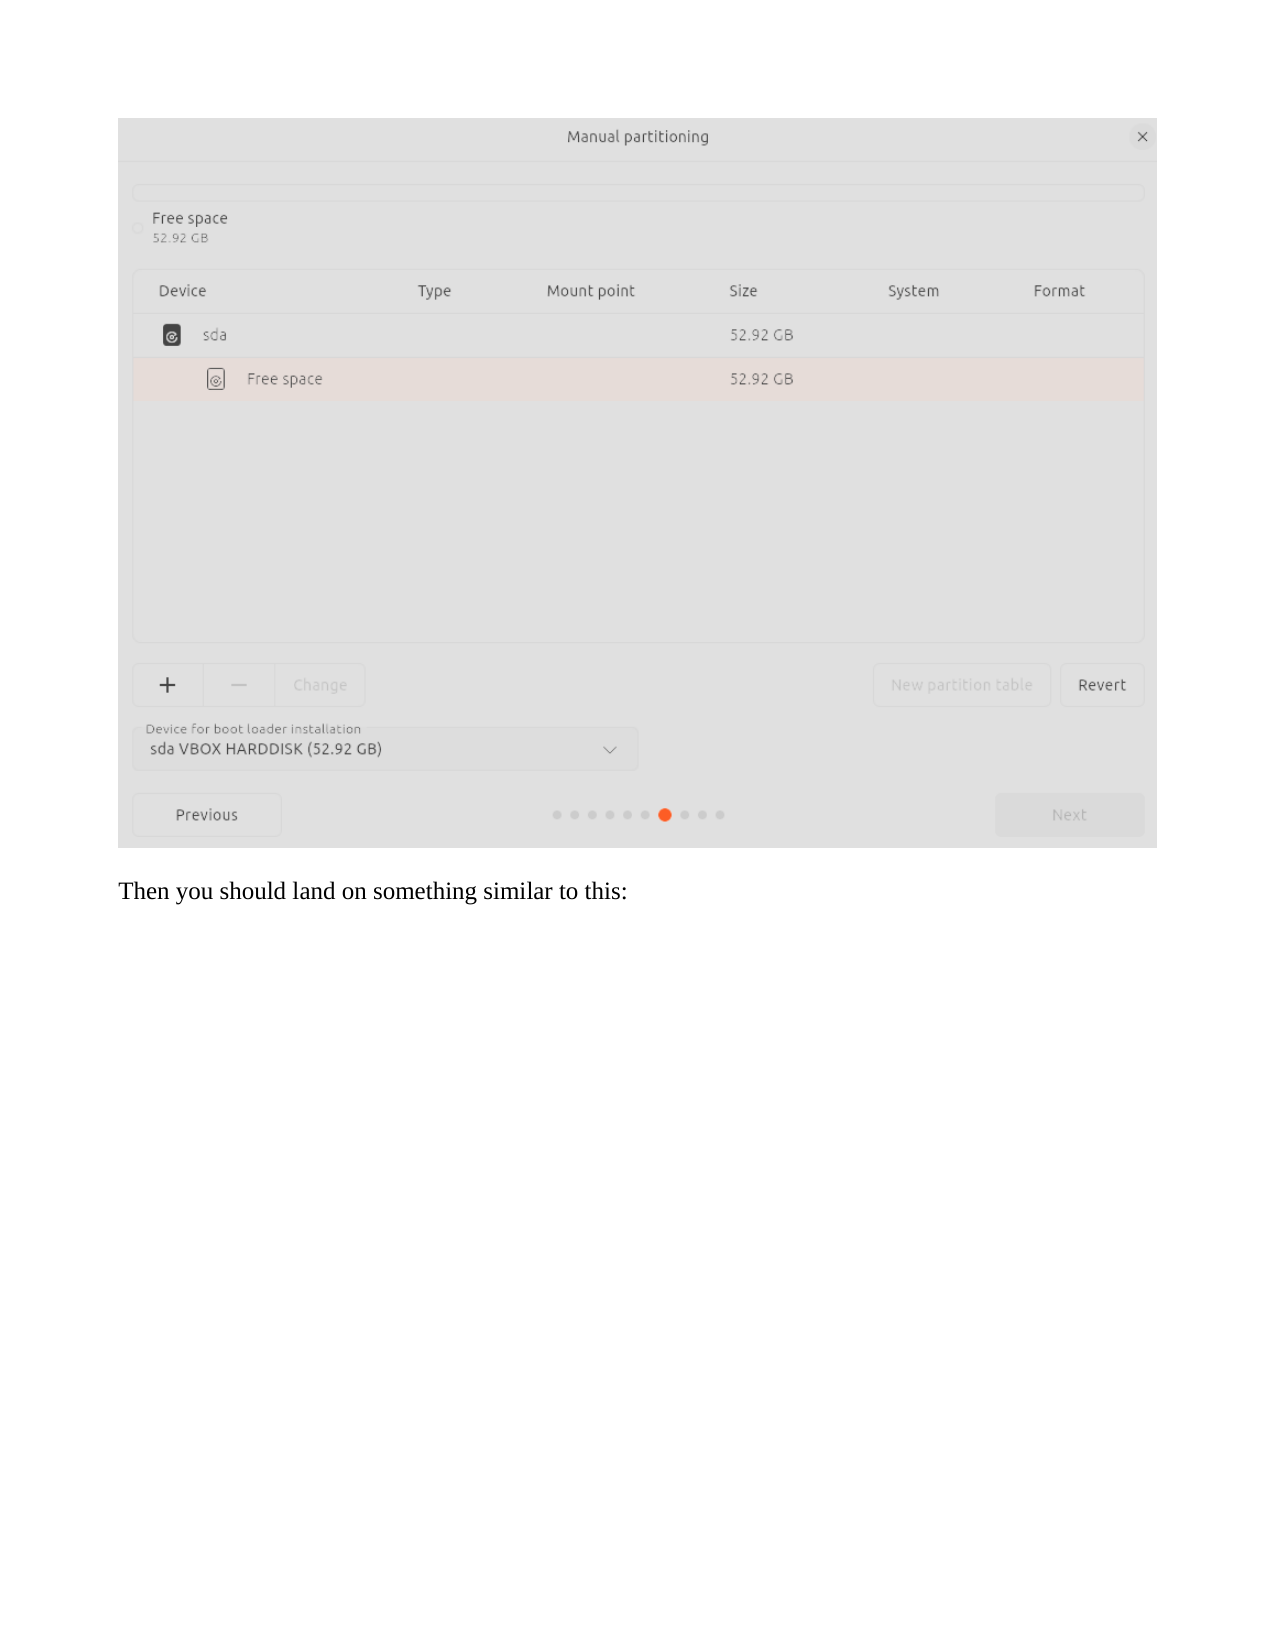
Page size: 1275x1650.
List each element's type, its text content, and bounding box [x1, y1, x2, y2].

text Then you should land on something similar to this: [118, 876, 1157, 905]
picture [118, 118, 1157, 848]
